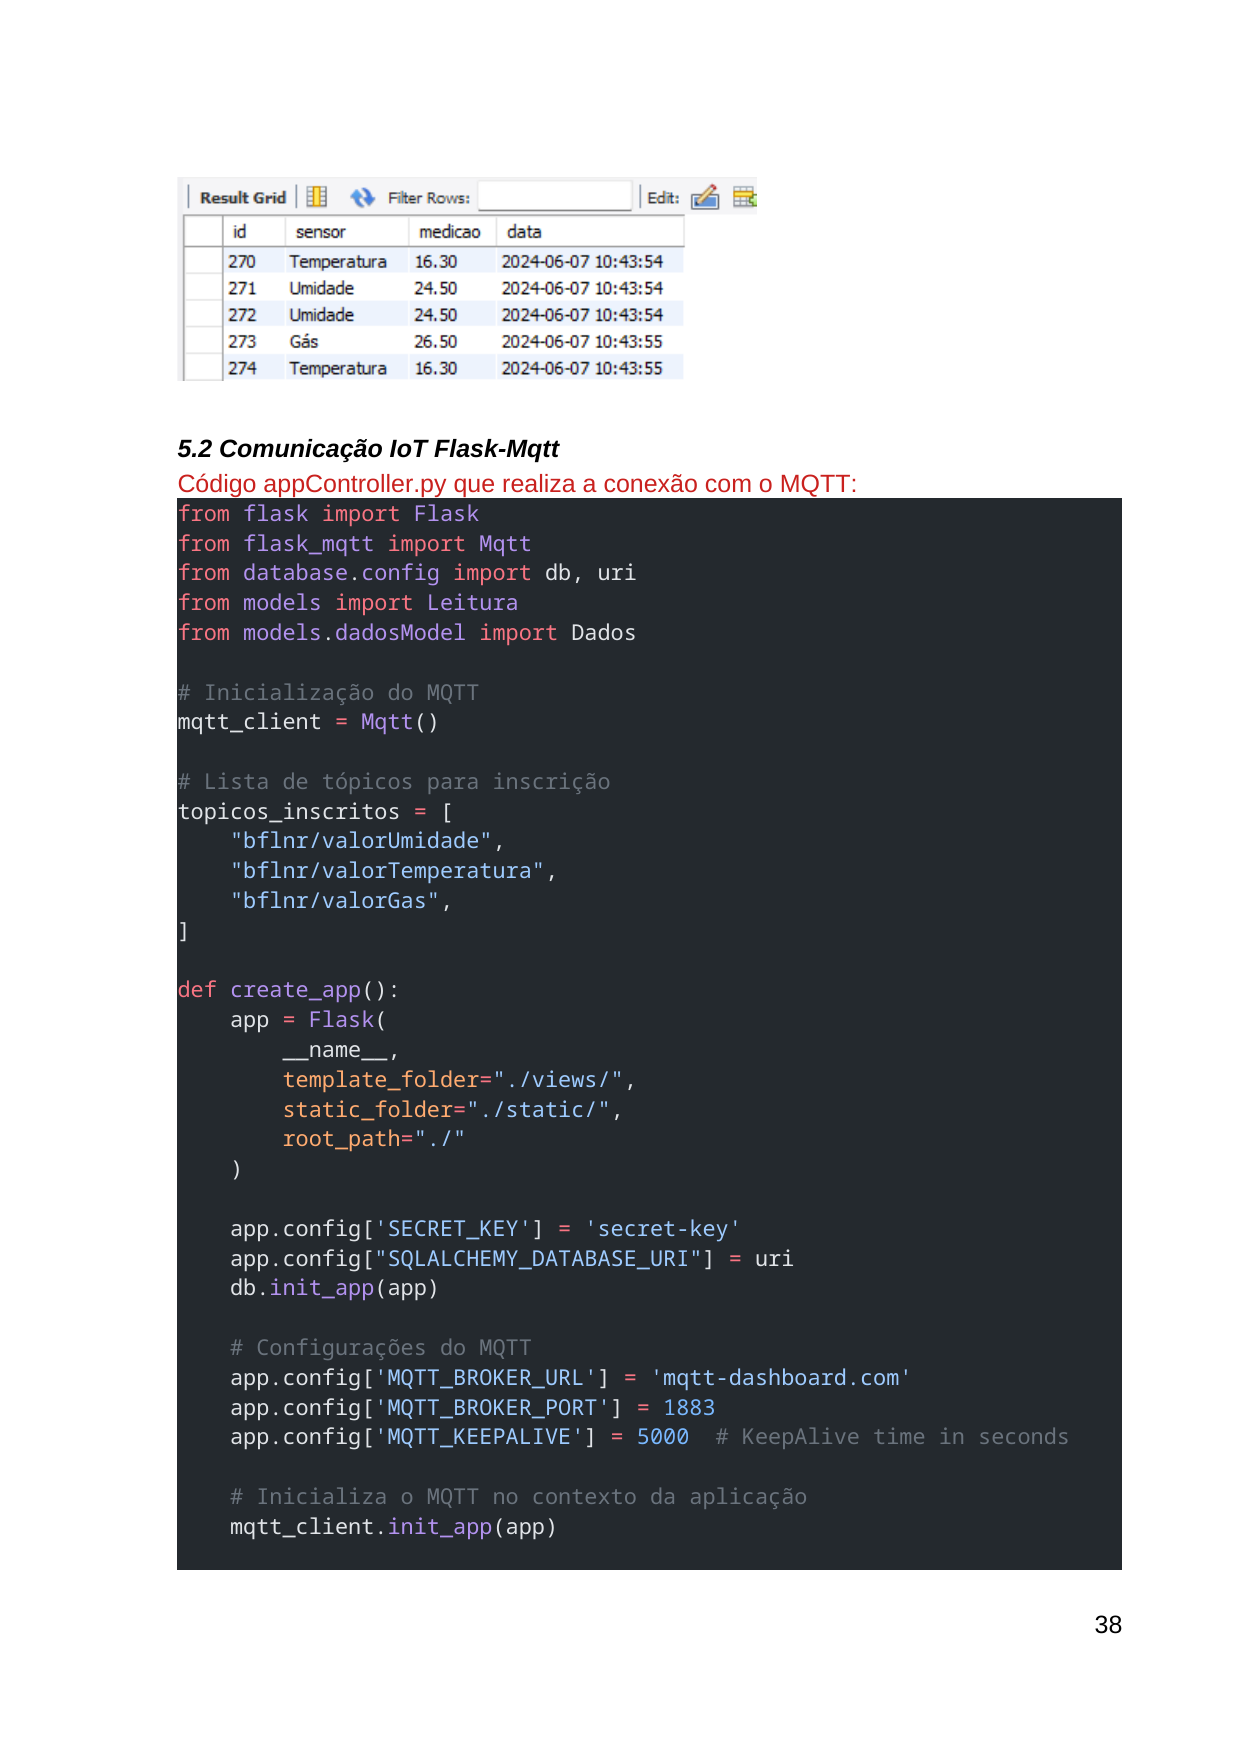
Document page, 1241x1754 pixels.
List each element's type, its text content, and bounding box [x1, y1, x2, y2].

text from database.config import db, uri [177, 557, 1122, 587]
text "bflnr/valorGas", [177, 885, 1122, 915]
text "bflnr/valorUmidade", [177, 826, 1122, 855]
text mqtt_client = Mqtt() [177, 706, 1122, 736]
text app.config["SQLALCHEMY_DATABASE_URI"] = uri [177, 1243, 1122, 1272]
text "bflnr/valorTemperatura", [177, 855, 1122, 885]
text # Lista de tópicos para inscrição [177, 766, 1122, 796]
text from flask_mqtt import Mqtt [177, 528, 1122, 557]
text Código appController.py que realiza a conexão com o MQTT: [177, 469, 1122, 498]
text app.config['MQTT_KEEPALIVE'] = 5000 # KeepAlive time in seconds [177, 1421, 1122, 1451]
text ) [177, 1153, 1122, 1183]
text app.config['MQTT_BROKER_URL'] = 'mqtt-dashboard.com' [177, 1362, 1122, 1392]
text root_path="./" [177, 1123, 1122, 1153]
text app = Flask( [177, 1004, 1122, 1034]
text # Configurações do MQTT [177, 1332, 1122, 1362]
text static_folder="./static/", [177, 1094, 1122, 1123]
text # Inicialização do MQTT [177, 677, 1122, 706]
text from models.dadosModel import Dados [177, 617, 1122, 647]
text app.config['MQTT_BROKER_PORT'] = 1883 [177, 1392, 1122, 1421]
subtitle 5.2 Comunicação IoT Flask-Mqtt [177, 434, 1122, 463]
text def create_app(): [177, 974, 1122, 1004]
text topicos_inscritos = [ [177, 796, 1122, 826]
text # Inicializa o MQTT no contexto da aplicação [177, 1481, 1122, 1511]
text mqtt_client.init_app(app) [177, 1511, 1122, 1541]
text template_folder="./views/", [177, 1064, 1122, 1094]
text from models import Leitura [177, 587, 1122, 617]
picture [177, 177, 757, 381]
text app.config['SECRET_KEY'] = 'secret-key' [177, 1213, 1122, 1243]
text db.init_app(app) [177, 1272, 1122, 1302]
text __name__, [177, 1034, 1122, 1064]
text from flask import Flask [177, 498, 1122, 528]
text ] [177, 915, 1122, 945]
